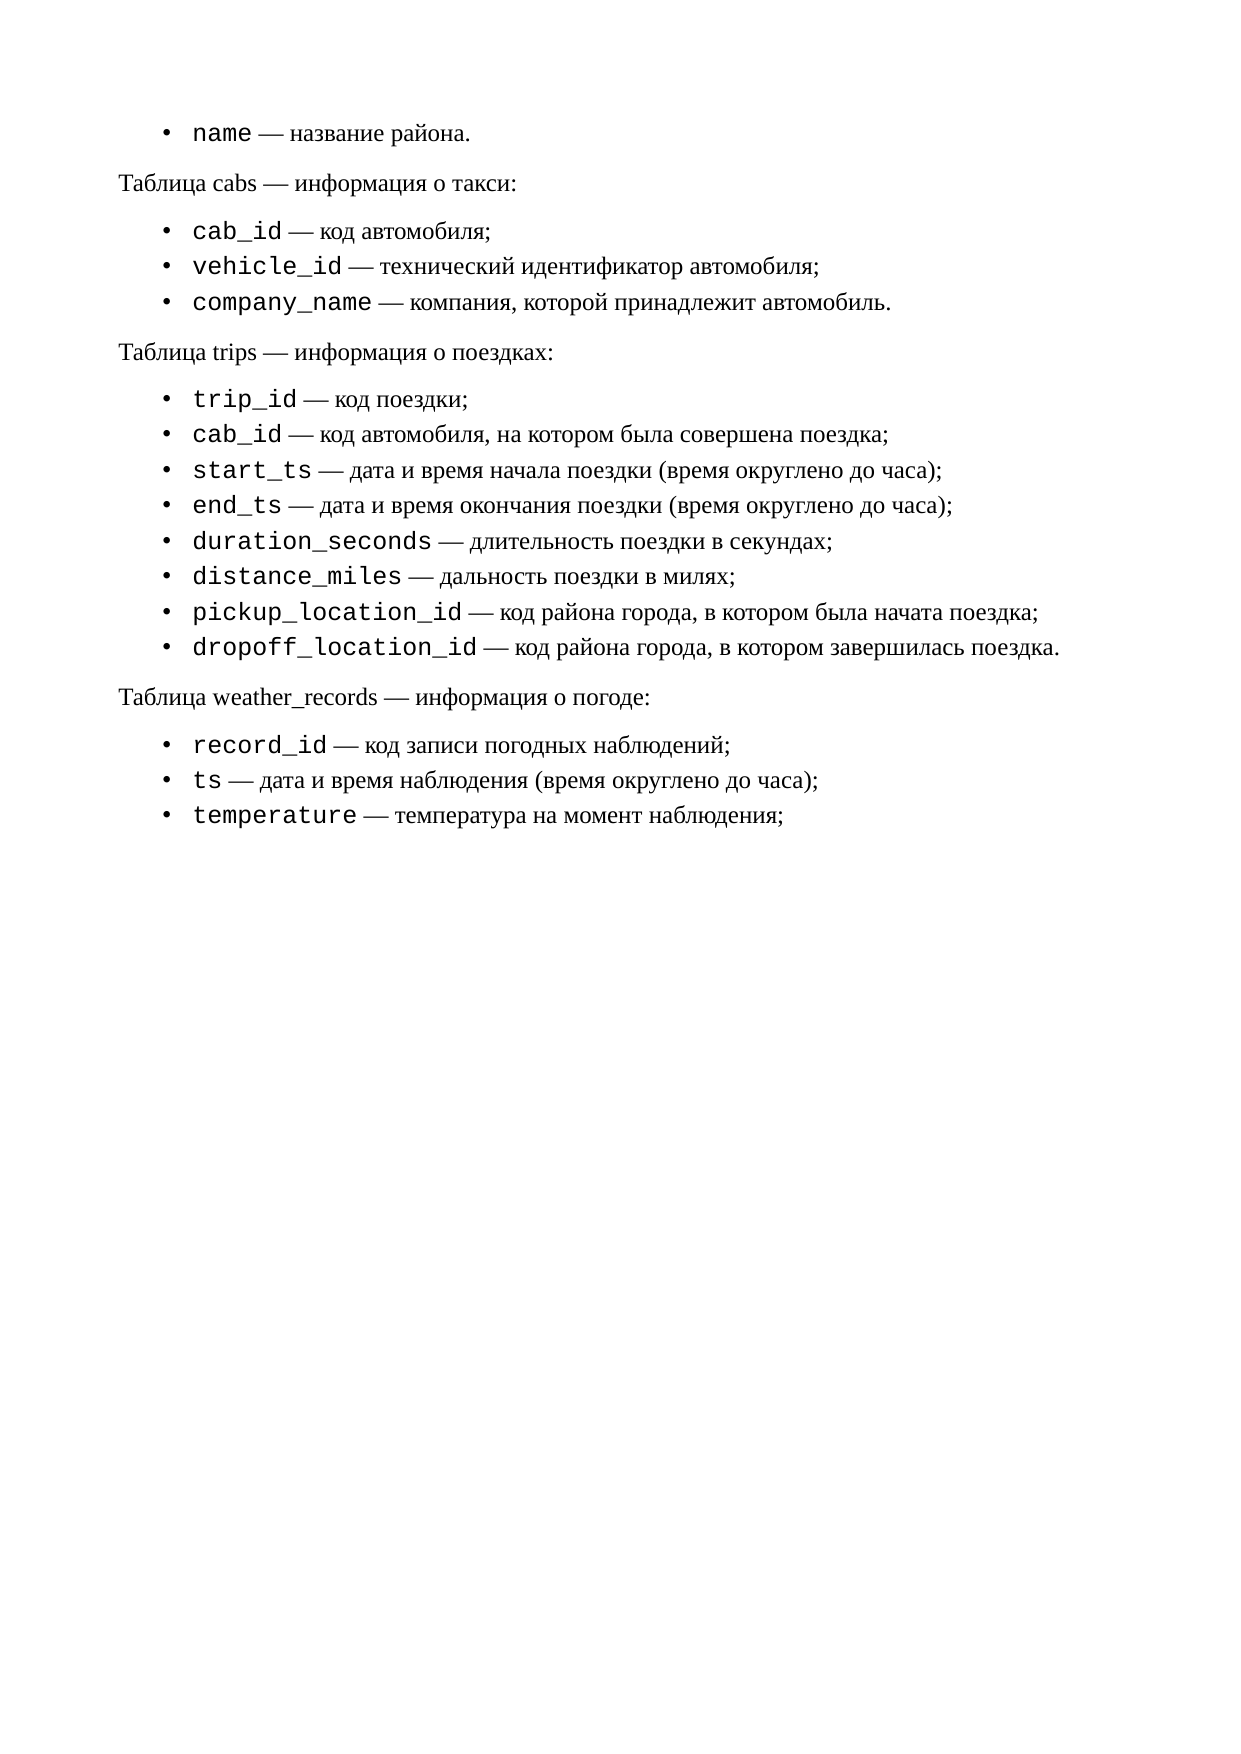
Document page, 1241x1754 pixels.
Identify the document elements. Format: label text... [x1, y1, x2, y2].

list cab_id — код автомобиля, на котором была совершена поездка; [162, 419, 1122, 450]
list vehicle_id — технический идентификатор автомобиля; [162, 251, 1122, 282]
list cab_id — код автомобиля; [162, 216, 1122, 247]
list distance_miles — дальность поездки в милях; [162, 561, 1122, 592]
list temperature — температура на момент наблюдения; [162, 801, 1122, 831]
list ts — дата и время наблюдения (время округлено до часа); [162, 765, 1122, 796]
text Таблица trips — информация о поездках: [118, 337, 1122, 365]
list trip_id — код поездки; [162, 384, 1122, 415]
list record_id — код записи погодных наблюдений; [162, 730, 1122, 761]
text Таблица weather_records — информация о погоде: [118, 682, 1122, 711]
list end_ts — дата и время окончания поездки (время округлено до часа); [162, 490, 1122, 521]
text Таблица cabs — информация о такси: [118, 168, 1122, 197]
list company_name — компания, которой принадлежит автомобиль. [162, 287, 1122, 317]
list duration_seconds — длительность поездки в секундах; [162, 526, 1122, 557]
list start_ts — дата и время начала поездки (время округлено до часа); [162, 455, 1122, 486]
list dropoff_location_id — код района города, в котором завершилась поездка. [162, 632, 1122, 663]
list name — название района. [162, 118, 1122, 149]
list pickup_location_id — код района города, в котором была начата поездка; [162, 597, 1122, 627]
